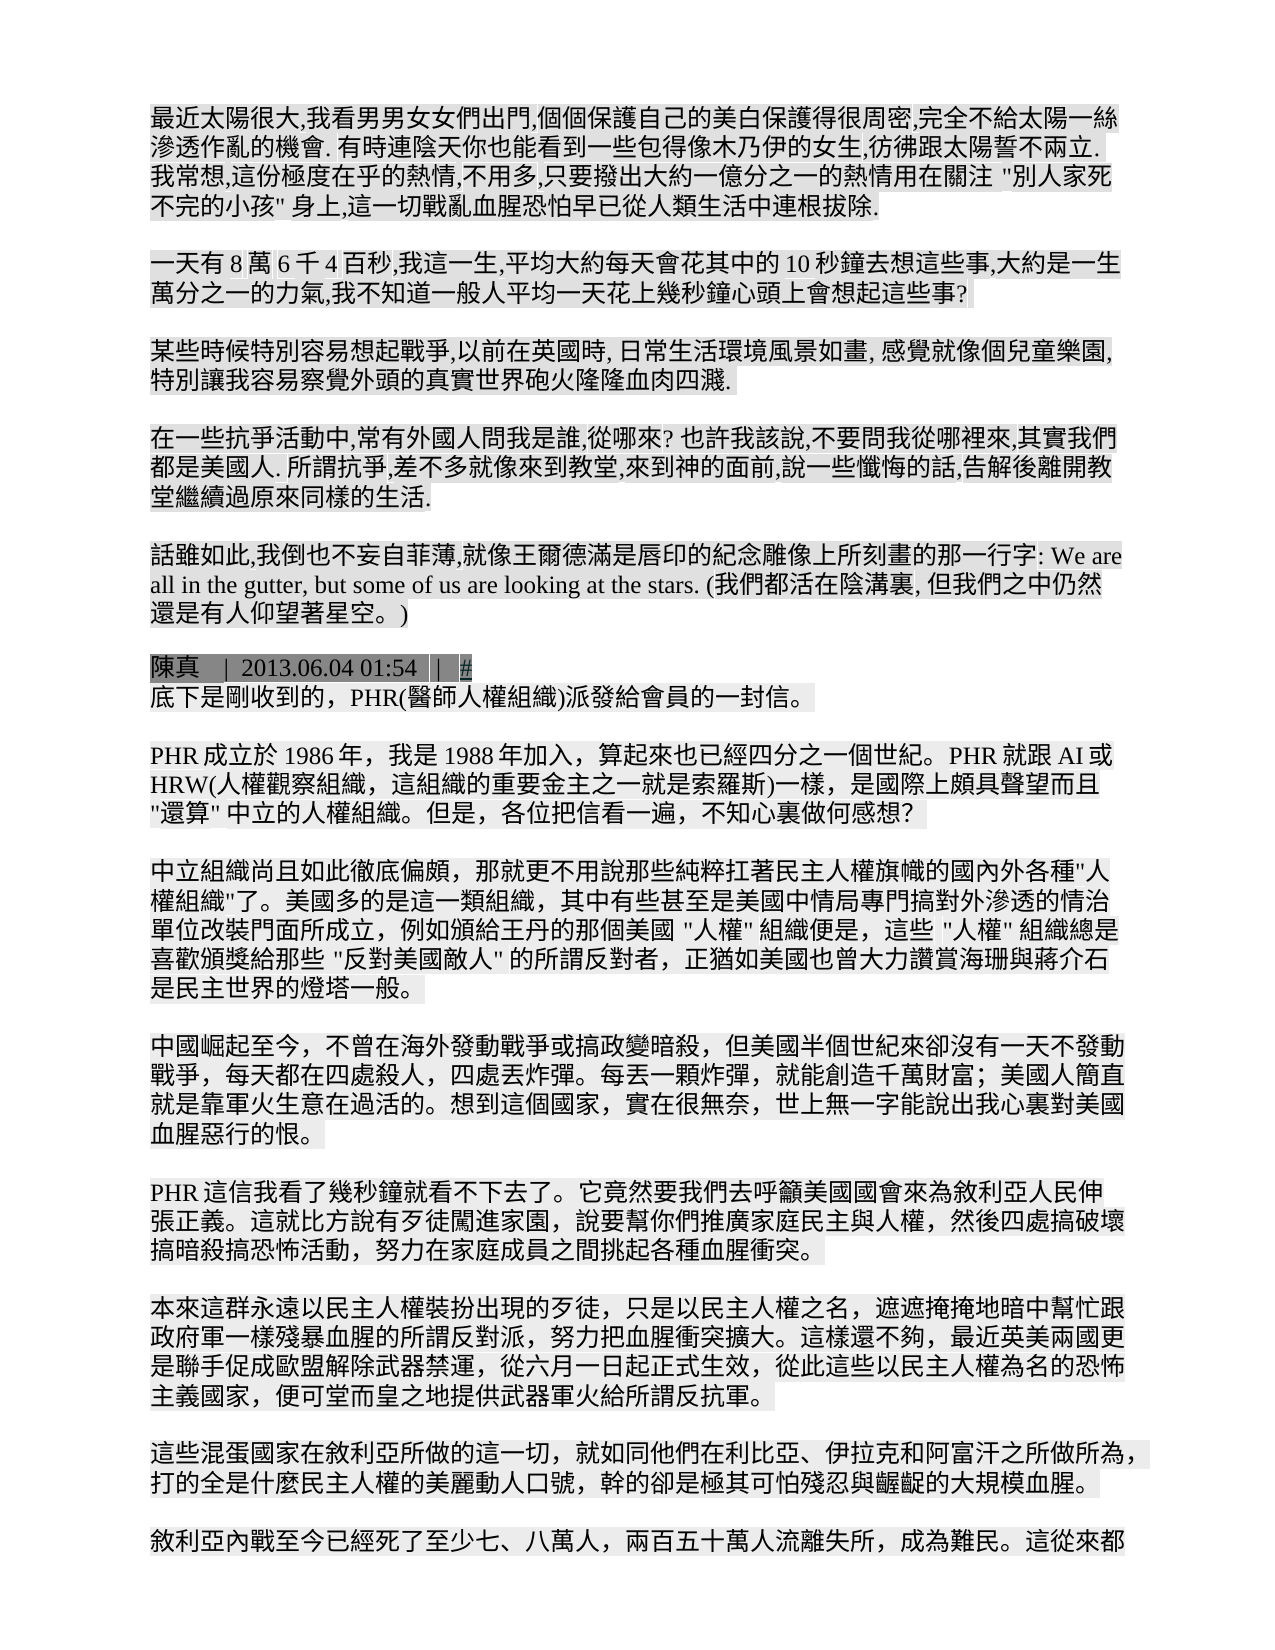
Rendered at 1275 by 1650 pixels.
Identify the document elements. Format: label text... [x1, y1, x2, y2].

text 陳真 | 2013.06.04 01:54 | # [150, 653, 1125, 683]
text 底下是剛收到的，PHR(醫師人權組織)派發給會員的一封信。 PHR成立於1986年，我是1988年加入，算起來也已經四分之一個世紀。PHR就跟AI或HRW(人權觀察組織，這組織的重要金主之一就是索羅斯)一樣，是國際上頗具聲望而且 "還算" 中立的人權組織。但是，各位把信看一遍，不知心裏做何感想？ 中立組織尚且如此徹底偏頗，那就更不用說那些純粹扛著民主人權旗幟的國內外各種"人權組織"了。美國多的是這一類組織，其中有些甚至是美國中情局專門搞對外滲透的情治單位改裝門面所成立，例如頒給王丹的那個美國 "人權" 組織便是，這些 "人權" 組織總是喜歡頒獎給那些 "反對美國敵人" 的所謂反對者，正猶如美國也曾大力讚賞海珊與蔣介石是民主世界的燈塔一般。 中國崛起至今，不曾在海外發動戰爭或搞政變暗殺，但美國半個世紀來卻沒有一天不發動戰爭，每天都在四處殺人，四處丟炸彈。每丟一顆炸彈，就能創造千萬財富；美國人簡直就是靠軍火生意在過活的。想到這個國家，實在很無奈，世上無一字能說出我心裏對美國血腥惡行的恨。 PHR這信我看了幾秒鐘就看不下去了。它竟然要我們去呼籲美國國會來為敘利亞人民伸張正義。這就比方說有歹徒闖進家園，說要幫你們推廣家庭民主與人權，然後四處搞破壞搞暗殺搞恐怖活動，努力在家庭成員之間挑起各種血腥衝突。 本來這群永遠以民主人權裝扮出現的歹徒，只是以民主人權之名，遮遮掩掩地暗中幫忙跟政府軍一樣殘暴血腥的所謂反對派，努力把血腥衝突擴大。這樣還不夠，最近英美兩國更是聯手促成歐盟解除武器禁運，從六月一日起正式生效，從此這些以民主人權為名的恐怖主義國家，便可堂而皇之地提供武器軍火給所謂反抗軍。 這些混蛋國家在敘利亞所做的這一切，就如同他們在利比亞、伊拉克和阿富汗之所做所為，打的全是什麼民主人權的美麗動人口號，幹的卻是極其可怕殘忍與齷齪的大規模血腥。 敘利亞內戰至今已經死了至少七、八萬人，兩百五十萬人流離失所，成為難民。這從來都不是什麼民主與人權的追求。敘利亞駐華大使說得對，所謂民主與人權，只是侵略者 "巨大的謊言"。 我不會說敘利亞政府是個好政府，就如同我不會說蔣家政權是好政府；但敘利亞的那些所謂反對者卻恐怕比現有的政府更恐怖更可怕，就如阿富汗的北方聯盟比原有的神學士政權不知道要腐敗多少倍；以百萬生靈塗炭為代價，為的只是扶植一個傀儡，只要他往後乖乖聽美國爸爸的話，那麼，不論他怎麼胡作非為，都絕不會是問題。 PHR的信裏還呼籲ICC(國際刑事法庭)的介入。對此我無異議，但問題本質仍然還是一樣。ICC的任務之一是審判國際戰犯，但天字第一號國際戰犯就在白宮，ICC卻始終無能為力。 記得大約是在2002-2003那個時候，ICC剛要成立時，千方百計抵制它之成立的就是美國，因為美國布希政府開出條件，要求美國人必須豁免一切追訴；因為美國人是為了世界和平所以才每天到處丟炸彈到處姦殺擄掠的，怎麼還需要國際法庭的管轄？美國是世界的王，比王法還大，王要怎麼幹都行，當然輪不到法律過問。 關於這一段ICC的歷史，十年前我寫了很多很多，多到幾乎可以出一本書了。而且還曾參與一群比利時的反戰人士所發起的一個 "把美軍拖上國際法庭受審" 的運動，藉著提告等手段，雖然讓美國高官及美國總統不敢去那些依法必須逮捕他們的國家，但美國至今始終豁免於一切國際法的管轄。 對此，這些國際人權組織卻很少表示意見。記得2003年美國剛入侵伊拉克那時候，在HRW(人權觀察組織)的一個討論群上，有人說要呼籲美國政府以戰犯之名逮捕誰誰誰，我回應說，那你應該先呼籲大家，不管是布希或美國政府高官這些人去到哪個國家，那些國家的政府就應該依法把這群世界上最大的恐怖犯罪集團的首腦全數逮捕並繩之以法。Chomsky有句話說得很對，他說，依法論法，歷任所有美國總統都應處以極刑。 我知道講有關戰爭這些事很挫折，對我個人而言甚至很窩囊，所以我能不講就盡量不講。如果我一無所知或所知無幾倒也罷了，但一個人在道德事務上，當他知道很多卻做得很少時，他得用多大的力氣來面對自己、面對生活？ 就如同你若不知道世界上有十幾億人處於饑餓倒也罷了，如果你知之甚詳，但你又能如何？你還是只能一樣吃喝，一樣玩樂。這沒什麼不對，但若還義正辭嚴說起世上饑餓之事，難道不窩囊？ 或許這讓我對為惡者如美國的恨較能釋懷，因為事實上我們都只是這個恐怖犯罪集團的一份子，我們的各種作為，事實上都為這個集團貢獻了一份力量，我們一樣兩手血腥，參與同樣的掠奪與殺戮。 令我感到痛苦的是，我不知道如何改變這個令人挫折的處境？我怎麼可能洗掉自己身上的血腥而能宣稱自己之清白？說起來，我們都是美國人。我希望自己不是，但我沒有那個勇氣辦到。 陳真 =========== Dear Emir, Tell Congress victims of mass atrocities in Syria need justice! Over the past two years, forces and allies of the Syrian government have carried out a ruthless campaign of violence against the people of Syria. During the course of the conflict, an estimated 70,000 people have been killed, 2.5 million have been displaced from their homes, and countless others have suffered crimes of sexual violence and torture. Opposition forces have also committed serious crimes against civilians, including killings, kidnappings, and other physical attacks. Tell Congress you want justice for victims of mass atrocities in Syria! As part of a systematic campaign against the civilian population, the Syrian authorities have attacked hospitals, killed and tortured health care providers, and prevented those in need of medical treatment from receiving care. Attacks on health care are not only part of a depraved campaign to increase harm inflicted upon civilians – they are war crimes, and perpetrators must be held to account. Hold perpetrators of mass atrocities in Syria accountable. PHR has called on the United Nations Security Council to refer the situation in Syria to the International Criminal Court (ICC). A new bill in congress is now calling for Syria’s referral to the ICC as well. The ICC is a permanent court designed to try perpetrators of the world’s worst crimes when national governments are unwilling or unable to prosecute offenders. Syria’s referral to the ICC would be the first step in bringing those most responsible for mass atrocities there to justice. Sincerely, Hans Hogrefe Chief Policy Officer and Washington Director [150, 683, 1125, 1556]
text (續) 底下這兩段影片記錄FSA的暴行,FSA(Free Syrian Army)就是目前在英美法等國支持下和敘利亞政府作戰的 "敘利亞自由軍". http://www.youtube.com/watch?v=Z9IRn5b0aik&bpctr=1370364167 http://www.youtube.com/watch?v=S49ZJTHqFdE 我相信影片中這些行為,在這場被西方強國所刻意挑起的所謂爭民主爭人權的戰爭中只不過冰山一角. 從南斯拉夫內戰,特別是科索沃戰爭,一直到入侵阿富汗伊拉克利比亞,一直到敘利亞內戰,同樣的歷史不斷重演,打的永遠是民主自由人權的美麗旗號,好話說盡,壞事幹絕. 我當然不是說這一切暴行全部是入侵者或所謂反抗軍所為,而是說,交戰雙方的道德水平在這一點上完全沒有差別,但西方政府及其所豢養的主流媒體卻總是刻意妖魔化其中一方,以便挑起戰亂與仇恨;這一切血腥,千萬人的血,並不是為了什麼民主自由,而只是為了掠奪. 在任何一個難以恭維的政權底下,包括在所謂自由民主的美國政府底下生活的許多人民,他們的痛苦是紮紮實實地無可否認,但這些痛苦卻往往被外來強大的入侵者所利用與控制,透過洗腦般的媒體宣傳及完全不成比例的先進武器,以民主自由糖衣為包裝,以各種虛構的謊言為藉口,挑起戰亂,藉以製造千百倍的痛苦與血腥,以便掠奪暴利與權力. 還好,在某個意義上,每個人都是自由的,你可以選擇相信這個,也可以選擇相信那個,你可以選擇站在這邊,也可以選擇站在那邊,但無論你怎麼選擇,你無法否認這無數的鮮血與暴力之可悲,難道你真的會相信這樣一種血腥相殘真的會帶來什麼美麗燦爛的自由遠景? 對此一發問,我知道答案將會是令人挫折的,大多數人相信這一套,他們的智能似乎永遠停留在科學小飛俠大戰惡魔黨之類的卡通水平. 但話說回來,人們的IQ真的普遍有這麼笨嗎?笨到連這麼明顯的是非都無法判斷? 非也. 顯然這無關智能,而是關於在不在乎或切不切身的問題. 所謂別人家的小孩永遠死不完,所以根本不用擔心. 最近太陽很大,我看男男女女們出門,個個保護自己的美白保護得很周密,完全不給太陽一絲滲透作亂的機會. 有時連陰天你也能看到一些包得像木乃伊的女生,彷彿跟太陽誓不兩立. 我常想,這份極度在乎的熱情,不用多,只要撥出大約一億分之一的熱情用在關注 "別人家死不完的小孩" 身上,這一切戰亂血腥恐怕早已從人類生活中連根拔除. 一天有8萬6千4百秒,我這一生,平均大約每天會花其中的10秒鐘去想這些事,大約是一生萬分之一的力氣,我不知道一般人平均一天花上幾秒鐘心頭上會想起這些事? 某些時候特別容易想起戰爭,以前在英國時, 日常生活環境風景如畫, 感覺就像個兒童樂園,特別讓我容易察覺外頭的真實世界砲火隆隆血肉四濺. 在一些抗爭活動中,常有外國人問我是誰,從哪來? 也許我該說,不要問我從哪裡來,其實我們都是美國人. 所謂抗爭,差不多就像來到教堂,來到神的面前,說一些懺悔的話,告解後離開教堂繼續過原來同樣的生活. 話雖如此,我倒也不妄自菲薄,就像王爾德滿是唇印的紀念雕像上所刻畫的那一行字: We are all in the gutter, but some of us are looking at the stars. (我們都活在陰溝裏, 但我們之中仍然還是有人仰望著星空。) [150, 75, 1125, 628]
